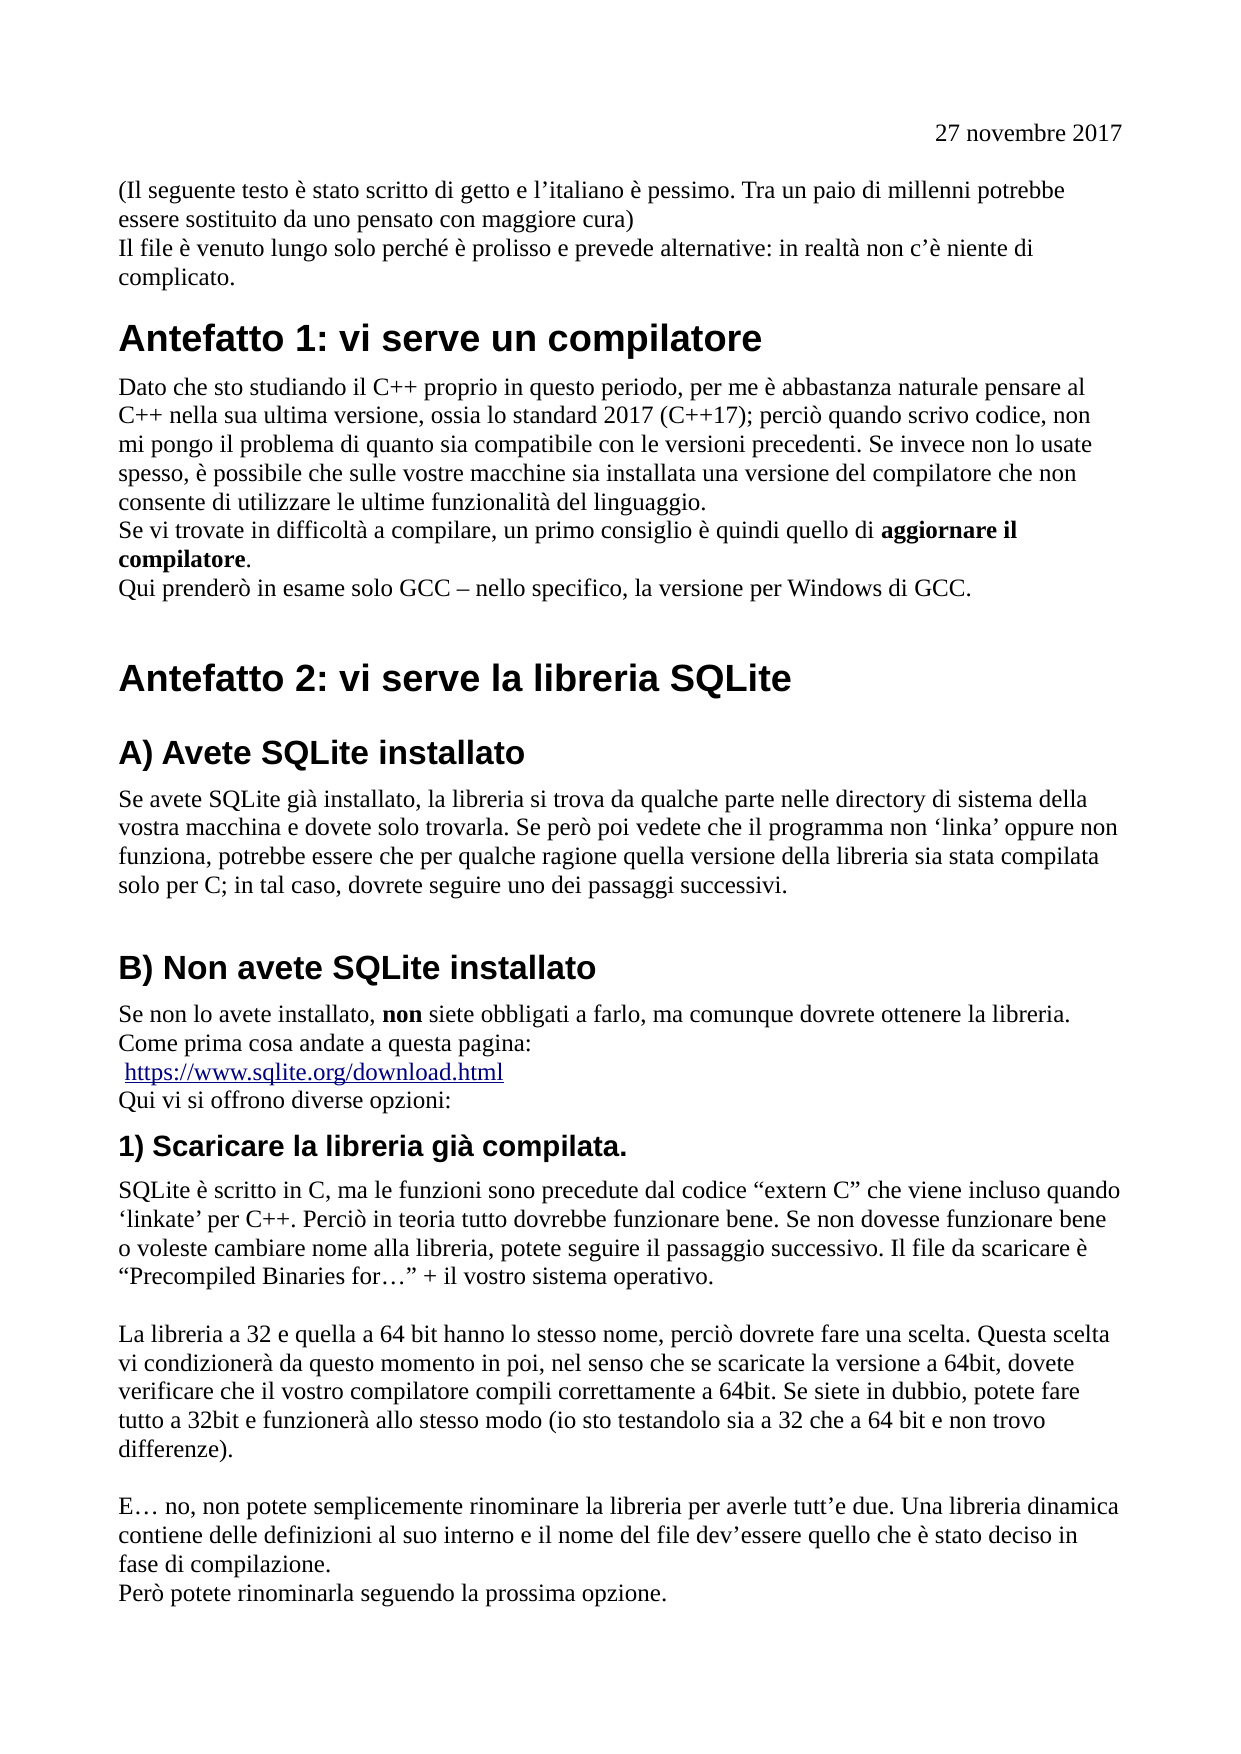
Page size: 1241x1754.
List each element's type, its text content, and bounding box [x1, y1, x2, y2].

text Qui prenderò in esame solo GCC – nello specifico, la versione per Windows di GCC. [118, 573, 1122, 602]
text Dato che sto studiando il C++ proprio in questo periodo, per me è abbastanza naturale pensare al C++ nella sua ultima versione, ossia lo standard 2017 (C++17); perciò quando scrivo codice, non mi pongo il problema di quanto sia compatibile con le versioni precedenti. Se invece non lo usate spesso, è possibile che sulle vostre macchine sia installata una versione del compilatore che non consente di utilizzare le ultime funzionalità del linguaggio. [118, 372, 1122, 516]
subtitle A) Avete SQLite installato [118, 732, 1122, 771]
text https://www.sqlite.org/download.html [118, 1057, 1122, 1086]
subtitle B) Non avete SQLite installato [118, 948, 1122, 987]
text Qui vi si offrono diverse opzioni: [118, 1086, 1122, 1114]
subtitle Antefatto 1: vi serve un compilatore [118, 316, 1122, 359]
text 27 novembre 2017 [118, 118, 1122, 147]
text Se non lo avete installato, non siete obbligati a farlo, ma comunque dovrete ottenere la libreria. Come prima cosa andate a questa pagina: [118, 999, 1122, 1057]
text Se avete SQLite già installato, la libreria si trova da qualche parte nelle directory di sistema della vostra macchina e dovete solo trovarla. Se però poi vedete che il programma non ‘linka’ oppure non funziona, potrebbe essere che per qualche ragione quella versione della libreria sia stata compilata solo per C; in tal caso, dovrete seguire uno dei passaggi successivi. [118, 784, 1122, 899]
text SQLite è scritto in C, ma le funzioni sono precedute dal codice “extern C” che viene incluso quando ‘linkate’ per C++. Perciò in teoria tutto dovrebbe funzionare bene. Se non dovesse funzionare bene o voleste cambiare nome alla libreria, potete seguire il passaggio successivo. Il file da scaricare è “Precompiled Binaries for…” + il vostro sistema operativo. [118, 1175, 1122, 1290]
text Il file è venuto lungo solo perché è prolisso e prevede alternative: in realtà non c’è niente di complicato. [118, 233, 1122, 291]
text (Il seguente testo è stato scritto di getto e l’italiano è pessimo. Tra un paio di millenni potrebbe essere sostituito da uno pensato con maggiore cura) [118, 176, 1122, 233]
text E… no, non potete semplicemente rinominare la libreria per averle tutt’e due. Una libreria dinamica contiene delle definizioni al suo interno e il nome del file dev’essere quello che è stato deciso in fase di compilazione. [118, 1491, 1122, 1578]
text La libreria a 32 e quella a 64 bit hanno lo stesso nome, perciò dovrete fare una scelta. Questa scelta vi condizionerà da questo momento in poi, nel senso che se scaricate la versione a 64bit, dovete verificare che il vostro compilatore compili correttamente a 64bit. Se siete in dubbio, potete fare tutto a 32bit e funzionerà allo stesso modo (io sto testandolo sia a 32 che a 64 bit e non trovo differenze). [118, 1319, 1122, 1463]
subtitle Antefatto 2: vi serve la libreria SQLite [118, 656, 1122, 699]
subtitle 1) Scaricare la libreria già compilata. [118, 1129, 1122, 1163]
text Se vi trovate in difficoltà a compilare, un primo consiglio è quindi quello di aggiornare il compilatore. [118, 516, 1122, 573]
text Però potete rinominarla seguendo la prossima opzione. [118, 1578, 1122, 1606]
